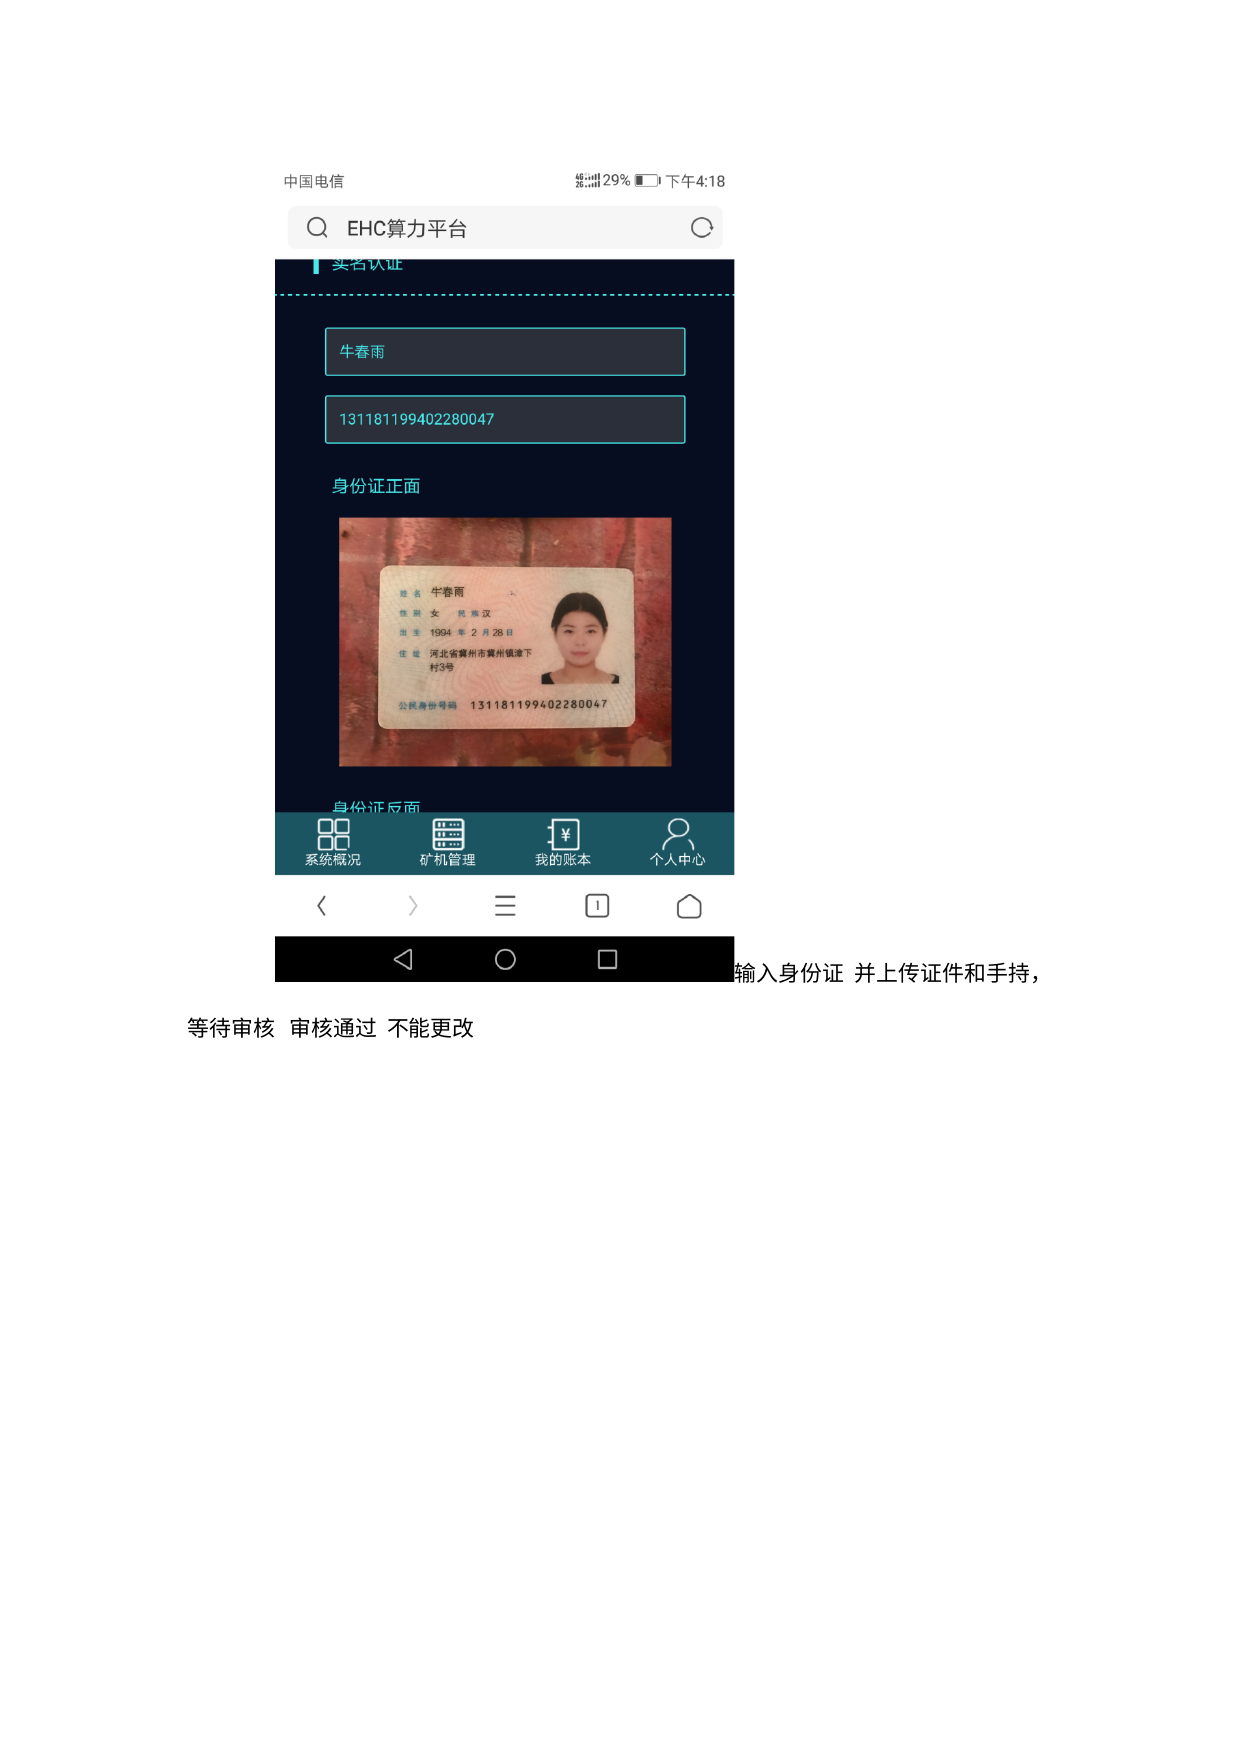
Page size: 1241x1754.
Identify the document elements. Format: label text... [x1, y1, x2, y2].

picture [275, 165, 735, 982]
text 输入身份证 并上传证件和手持， 等待审核 审核通过 不能更改 [187, 162, 1053, 1039]
